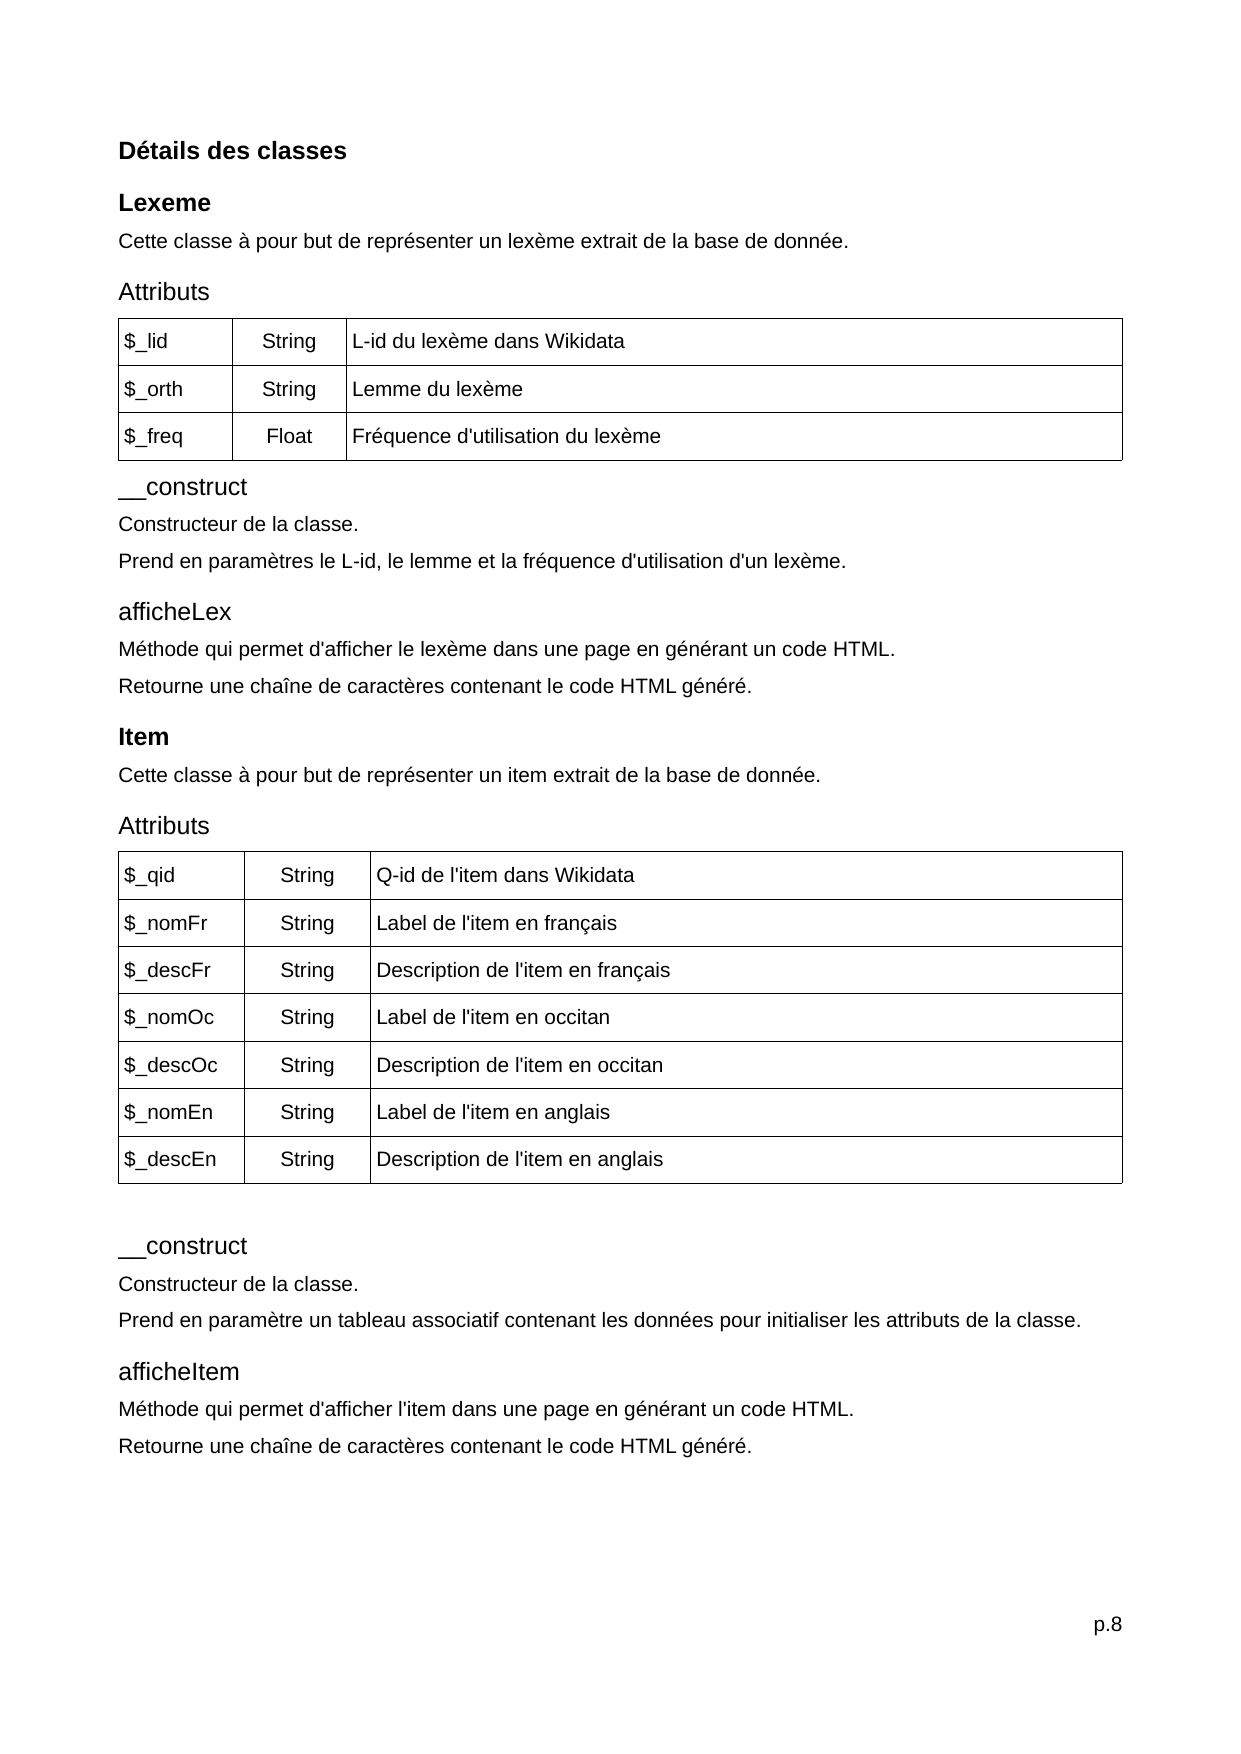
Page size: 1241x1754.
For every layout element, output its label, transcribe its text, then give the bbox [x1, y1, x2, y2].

text Retourne une chaîne de caractères contenant le code HTML généré. [118, 1433, 1122, 1457]
table_header $_lid [119, 319, 232, 365]
table_header String [245, 852, 370, 898]
table_cell String [233, 366, 346, 412]
table_cell Label de l'item en anglais [371, 1089, 1122, 1136]
text Constructeur de la classe. [118, 512, 1122, 536]
table_cell $_orth [119, 366, 232, 412]
table_cell Description de l'item en occitan [371, 1042, 1122, 1088]
text Méthode qui permet d'afficher le lexème dans une page en générant un code HTML. [118, 637, 1122, 661]
table_cell $_nomEn [119, 1089, 244, 1136]
subtitle __construct [118, 471, 1122, 500]
table_cell Label de l'item en français [371, 900, 1122, 946]
table_cell Fréquence d'utilisation du lexème [347, 413, 1122, 459]
table_cell $_freq [119, 413, 232, 459]
table_header $_qid [119, 852, 244, 898]
table_cell Description de l'item en anglais [371, 1137, 1122, 1183]
table_cell Description de l'item en français [371, 947, 1122, 993]
table_cell Label de l'item en occitan [371, 994, 1122, 1041]
table_cell $_nomOc [119, 994, 244, 1041]
text Retourne une chaîne de caractères contenant le code HTML généré. [118, 674, 1122, 698]
text Cette classe à pour but de représenter un item extrait de la base de donnée. [118, 762, 1122, 786]
subtitle Attributs [118, 277, 1122, 306]
subtitle Attributs [118, 811, 1122, 839]
text Constructeur de la classe. [118, 1272, 1122, 1296]
table_cell String [245, 900, 370, 946]
table_header Q-id de l'item dans Wikidata [371, 852, 1122, 898]
subtitle afficheItem [118, 1356, 1122, 1385]
subtitle __construct [118, 1231, 1122, 1260]
text Prend en paramètres le L-id, le lemme et la fréquence d'utilisation d'un lexème. [118, 548, 1122, 572]
table_cell String [245, 1042, 370, 1088]
table_cell String [245, 994, 370, 1041]
table_cell $_descFr [119, 947, 244, 993]
subtitle afficheLex [118, 597, 1122, 625]
text Cette classe à pour but de représenter un lexème extrait de la base de donnée. [118, 229, 1122, 253]
subtitle Lexeme [118, 188, 1122, 217]
table_cell String [245, 1089, 370, 1136]
table_header L-id du lexème dans Wikidata [347, 319, 1122, 365]
table_cell $_descEn [119, 1137, 244, 1183]
table_cell $_nomFr [119, 900, 244, 946]
table_header String [233, 319, 346, 365]
table_cell String [245, 947, 370, 993]
text Méthode qui permet d'afficher l'item dans une page en générant un code HTML. [118, 1397, 1122, 1421]
subtitle Détails des classes [118, 136, 1122, 164]
text Prend en paramètre un tableau associatif contenant les données pour initialiser les attributs de la classe. [118, 1308, 1122, 1332]
table_cell String [245, 1137, 370, 1183]
table_cell Float [233, 413, 346, 459]
table_cell Lemme du lexème [347, 366, 1122, 412]
subtitle Item [118, 722, 1122, 751]
table_cell $_descOc [119, 1042, 244, 1088]
